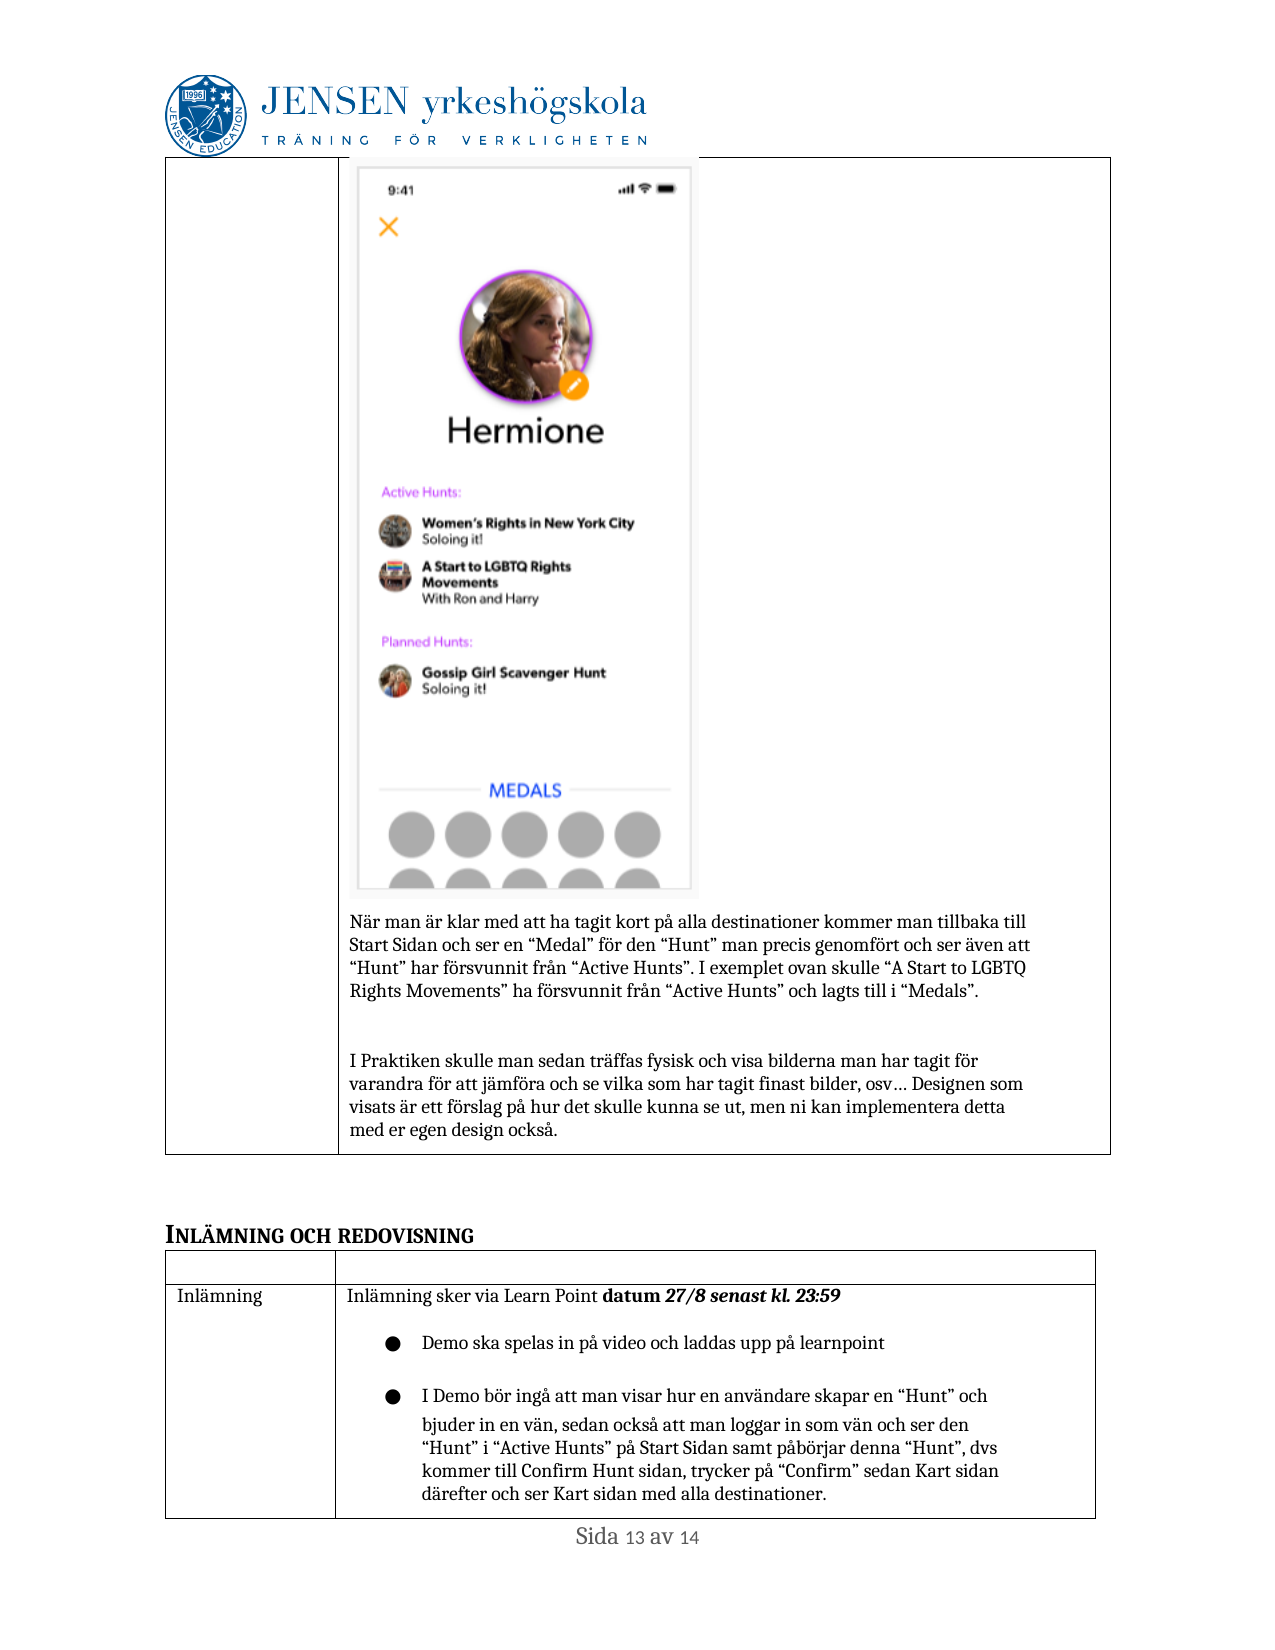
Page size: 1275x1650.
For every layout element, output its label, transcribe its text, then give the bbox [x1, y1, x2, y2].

table_cell [166, 158, 338, 1154]
table_cell Inlämning sker via Learn Point datum 27/8 senast kl. 23:59 Demo ska spelas in på video och laddas upp på learnpoint I Demo bör ingå att man visar hur en användare skapar en “Hunt” och bjuder in en vän, sedan också att man loggar in som vän och ser den “Hunt” i “Active Hunts” på Start Sidan samt påbörjar denna “Hunt”, dvs kommer till Confirm Hunt sidan, trycker på “Confirm” sedan Kart sidan därefter och ser Kart sidan med alla destinationer. [336, 1285, 1095, 1518]
table_cell Inlämning [166, 1285, 335, 1518]
text Inlämning och redovisning [165, 1221, 1050, 1249]
picture [165, 75, 699, 899]
table_header [166, 1251, 335, 1284]
table_cell När man är klar med att ha tagit kort på alla destinationer kommer man tillbaka till Start Sidan och ser en “Medal” för den “Hunt” man precis genomfört och ser även att “Hunt” har försvunnit från “Active Hunts”. I exemplet ovan skulle “A Start to LGBTQ Rights Movements” ha försvunnit från “Active Hunts” och lagts till i “Medals”. I Praktiken skulle man sedan träffas fysisk och visa bilderna man har tagit för varandra för att jämföra och se vilka som har tagit finast bilder, osv… Designen som visats är ett förslag på hur det skulle kunna se ut, men ni kan implementera detta med er egen design också. [339, 158, 1110, 1154]
table_header [336, 1251, 1095, 1284]
